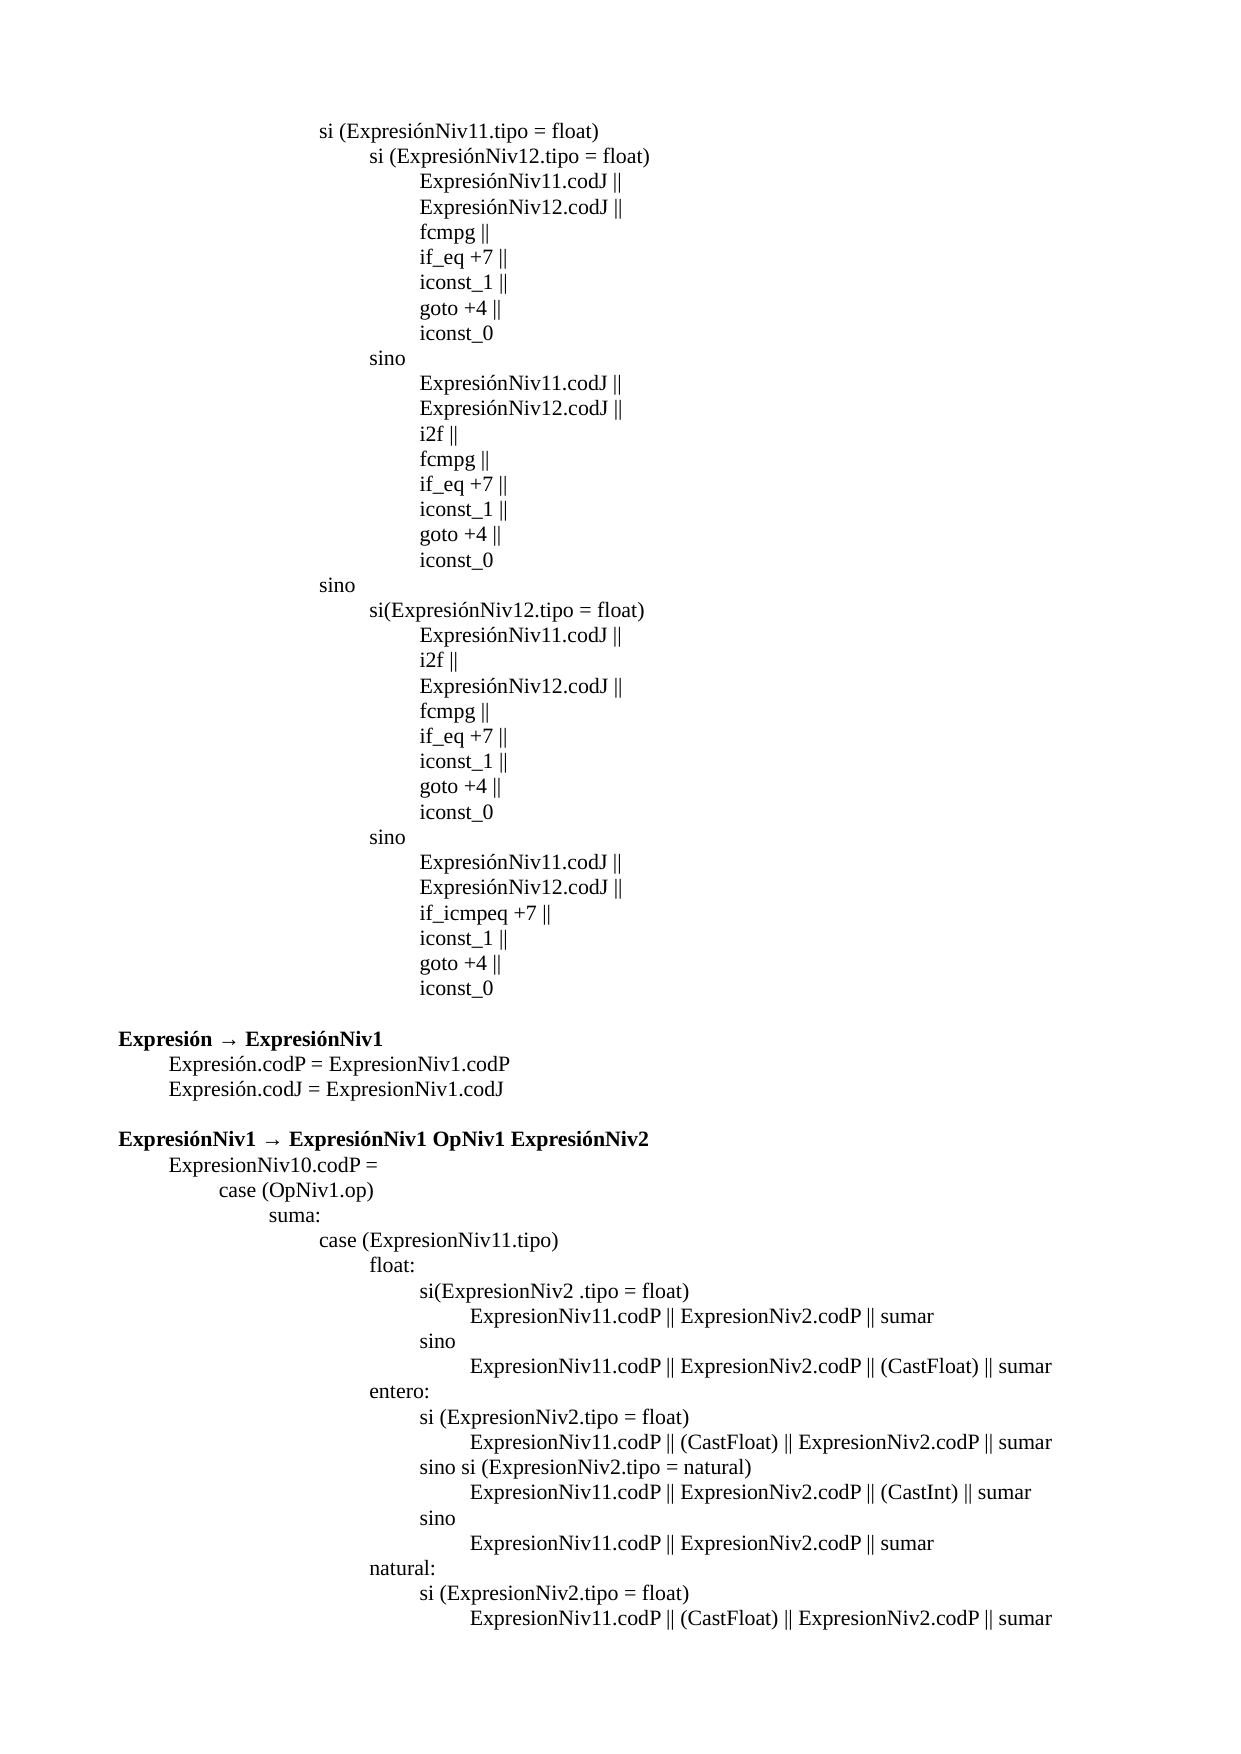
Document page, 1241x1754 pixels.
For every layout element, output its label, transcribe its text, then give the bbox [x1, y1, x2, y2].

text si (ExpresionNiv2.tipo = float) [118, 1404, 1122, 1429]
text ExpresiónNiv11.codJ || [118, 849, 1122, 874]
text float: [118, 1252, 1122, 1278]
text goto +4 || [118, 950, 1122, 975]
text fcmpg || [118, 219, 1122, 244]
text ExpresionNiv11.codP || ExpresionNiv2.codP || sumar [118, 1530, 1122, 1555]
text case (ExpresionNiv11.tipo) [118, 1227, 1122, 1252]
text natural: [118, 1555, 1122, 1580]
text if_icmpeq +7 || [118, 899, 1122, 925]
text goto +4 || [118, 521, 1122, 547]
text goto +4 || [118, 294, 1122, 320]
text iconst_1 || [118, 748, 1122, 773]
text sino [118, 345, 1122, 370]
text ExpresionNiv11.codP || ExpresionNiv2.codP || sumar [118, 1303, 1122, 1328]
text Expresión → ExpresiónNiv1 [118, 1026, 1122, 1051]
text entero: [118, 1378, 1122, 1404]
text goto +4 || [118, 773, 1122, 799]
text if_eq +7 || [118, 244, 1122, 269]
text sino si (ExpresionNiv2.tipo = natural) [118, 1454, 1122, 1479]
text ExpresionNiv11.codP || (CastFloat) || ExpresionNiv2.codP || sumar [118, 1429, 1122, 1454]
text ExpresionNiv11.codP || ExpresionNiv2.codP || (CastFloat) || sumar [118, 1353, 1122, 1378]
text case (OpNiv1.op) [118, 1177, 1122, 1202]
text if_eq +7 || [118, 471, 1122, 496]
text fcmpg || [118, 446, 1122, 471]
text iconst_1 || [118, 269, 1122, 294]
text suma: [118, 1202, 1122, 1227]
text ExpresiónNiv11.codJ || [118, 622, 1122, 647]
text si (ExpresiónNiv11.tipo = float) [118, 118, 1122, 143]
text Expresión.codP = ExpresionNiv1.codP [118, 1051, 1122, 1076]
text fcmpg || [118, 698, 1122, 723]
text sino [118, 572, 1122, 597]
text ExpresionNiv10.codP = [118, 1152, 1122, 1177]
text ExpresiónNiv12.codJ || [118, 194, 1122, 219]
text ExpresiónNiv12.codJ || [118, 874, 1122, 899]
text ExpresionNiv11.codP || ExpresionNiv2.codP || (CastInt) || sumar [118, 1479, 1122, 1504]
text ExpresiónNiv11.codJ || [118, 370, 1122, 395]
text si(ExpresionNiv2 .tipo = float) [118, 1278, 1122, 1303]
text iconst_1 || [118, 496, 1122, 521]
text Expresión.codJ = ExpresionNiv1.codJ [118, 1076, 1122, 1101]
text sino [118, 1328, 1122, 1353]
text i2f || [118, 421, 1122, 446]
text sino [118, 824, 1122, 849]
text si (ExpresiónNiv12.tipo = float) [118, 143, 1122, 168]
text iconst_0 [118, 320, 1122, 345]
text ExpresiónNiv1 → ExpresiónNiv1 OpNiv1 ExpresiónNiv2 [118, 1126, 1122, 1152]
text ExpresiónNiv12.codJ || [118, 673, 1122, 698]
text i2f || [118, 647, 1122, 673]
text sino [118, 1504, 1122, 1530]
text iconst_0 [118, 975, 1122, 1000]
text ExpresiónNiv11.codJ || [118, 168, 1122, 194]
text iconst_0 [118, 547, 1122, 572]
text iconst_1 || [118, 925, 1122, 950]
text ExpresionNiv11.codP || (CastFloat) || ExpresionNiv2.codP || sumar [118, 1605, 1122, 1631]
text if_eq +7 || [118, 723, 1122, 748]
text ExpresiónNiv12.codJ || [118, 395, 1122, 421]
text iconst_0 [118, 799, 1122, 824]
text si(ExpresiónNiv12.tipo = float) [118, 597, 1122, 622]
text si (ExpresionNiv2.tipo = float) [118, 1580, 1122, 1605]
